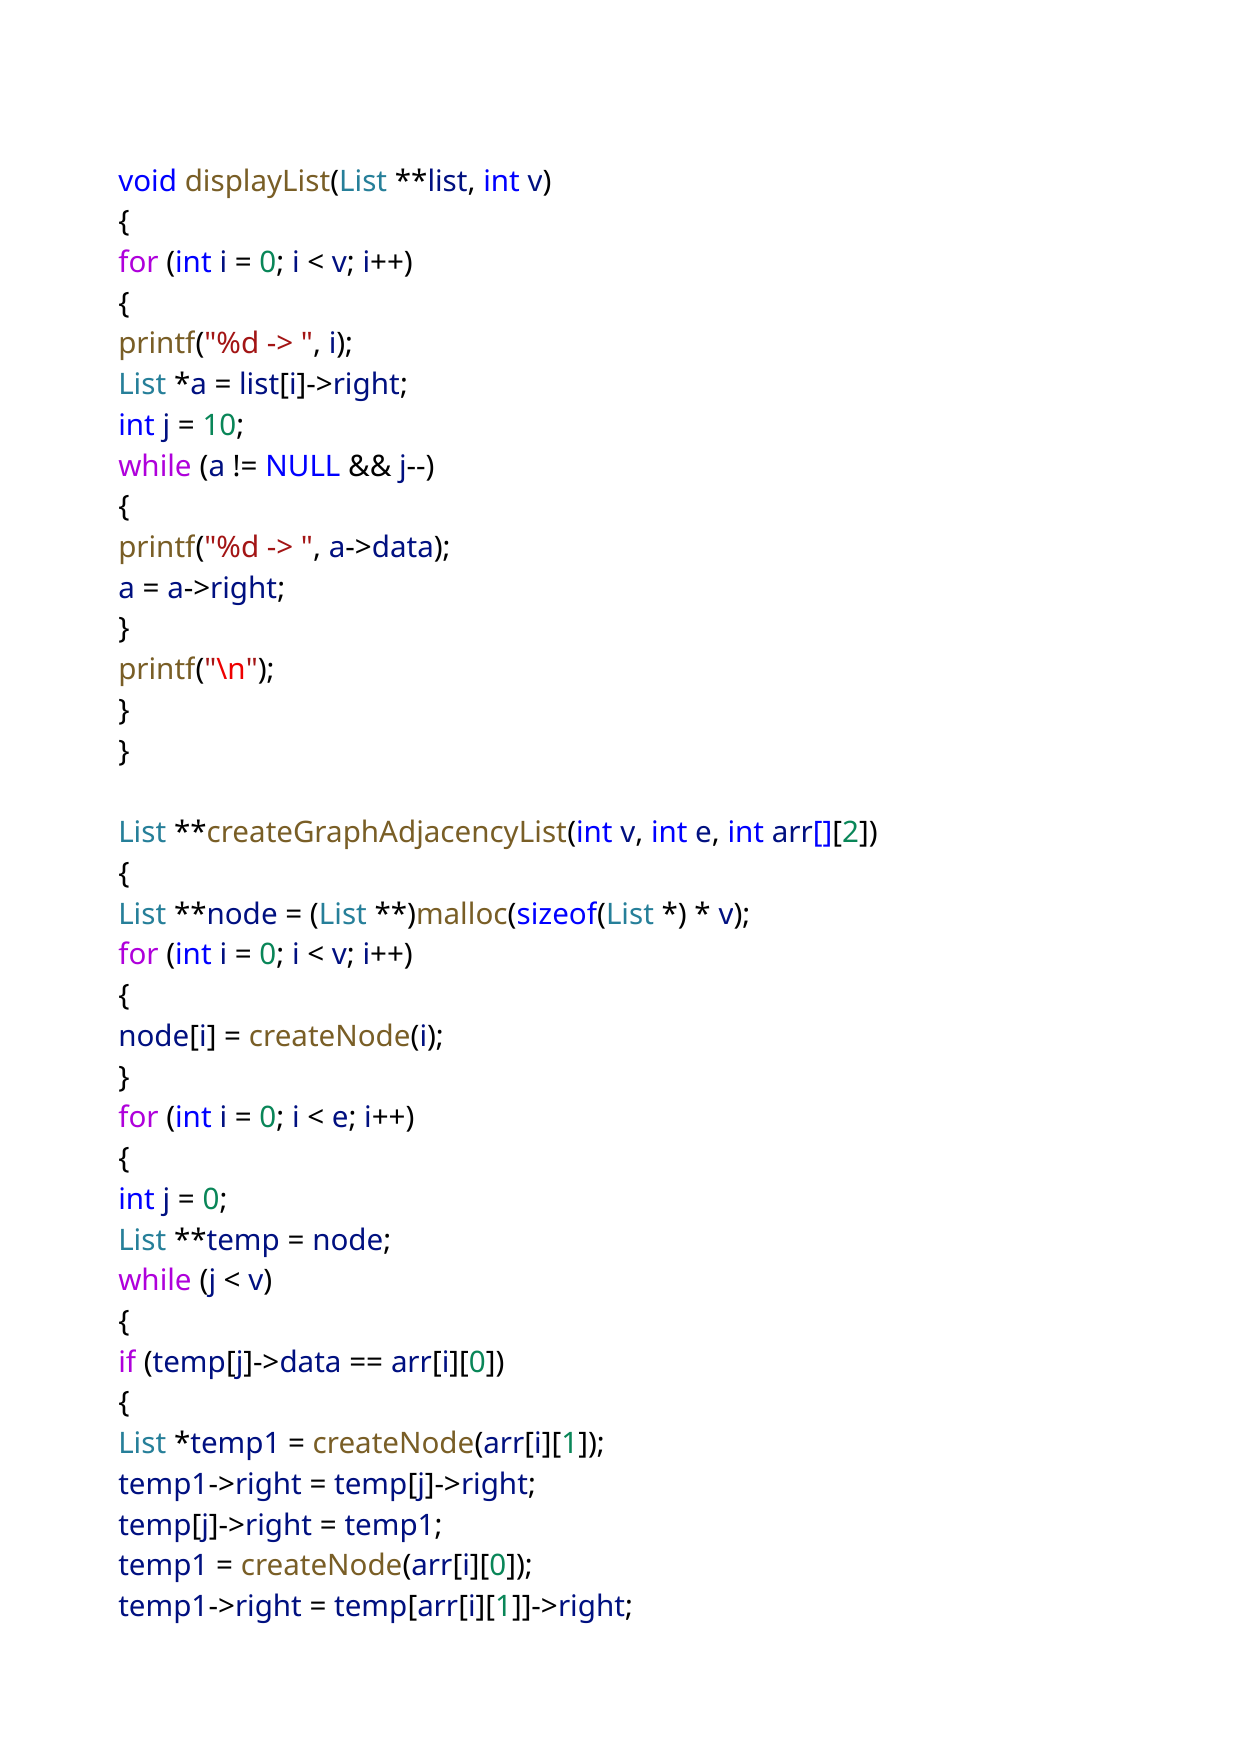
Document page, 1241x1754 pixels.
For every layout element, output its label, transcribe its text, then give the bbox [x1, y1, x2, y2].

text printf("%d -> ", i); [118, 322, 1122, 362]
text { [118, 199, 1122, 240]
text printf("\n"); [118, 648, 1122, 688]
text temp1->right = temp[j]->right; [118, 1462, 1122, 1503]
text List **createGraphAdjacencyList(int v, int e, int arr[][2]) [118, 811, 1122, 851]
text int j = 10; [118, 403, 1122, 444]
text { [118, 485, 1122, 525]
text temp[j]->right = temp1; [118, 1503, 1122, 1544]
text { [118, 1299, 1122, 1340]
text node[i] = createNode(i); [118, 1014, 1122, 1055]
text List **node = (List **)malloc(sizeof(List *) * v); [118, 892, 1122, 933]
text List *temp1 = createNode(arr[i][1]); [118, 1421, 1122, 1462]
text temp1->right = temp[arr[i][1]]->right; [118, 1584, 1122, 1625]
text } [118, 688, 1122, 729]
text for (int i = 0; i < v; i++) [118, 933, 1122, 973]
text while (a != NULL && j--) [118, 444, 1122, 485]
text { [118, 1381, 1122, 1421]
text a = a->right; [118, 566, 1122, 607]
text while (j < v) [118, 1258, 1122, 1299]
text } [118, 607, 1122, 648]
text { [118, 973, 1122, 1014]
text { [118, 281, 1122, 322]
text { [118, 851, 1122, 892]
text void displayList(List **list, int v) [118, 159, 1122, 199]
text List **temp = node; [118, 1218, 1122, 1258]
text printf("%d -> ", a->data); [118, 525, 1122, 566]
text int j = 0; [118, 1177, 1122, 1218]
text { [118, 1136, 1122, 1177]
text if (temp[j]->data == arr[i][0]) [118, 1340, 1122, 1381]
text for (int i = 0; i < v; i++) [118, 240, 1122, 281]
text } [118, 1055, 1122, 1096]
text temp1 = createNode(arr[i][0]); [118, 1544, 1122, 1584]
text } [118, 729, 1122, 770]
text for (int i = 0; i < e; i++) [118, 1096, 1122, 1136]
text List *a = list[i]->right; [118, 362, 1122, 403]
